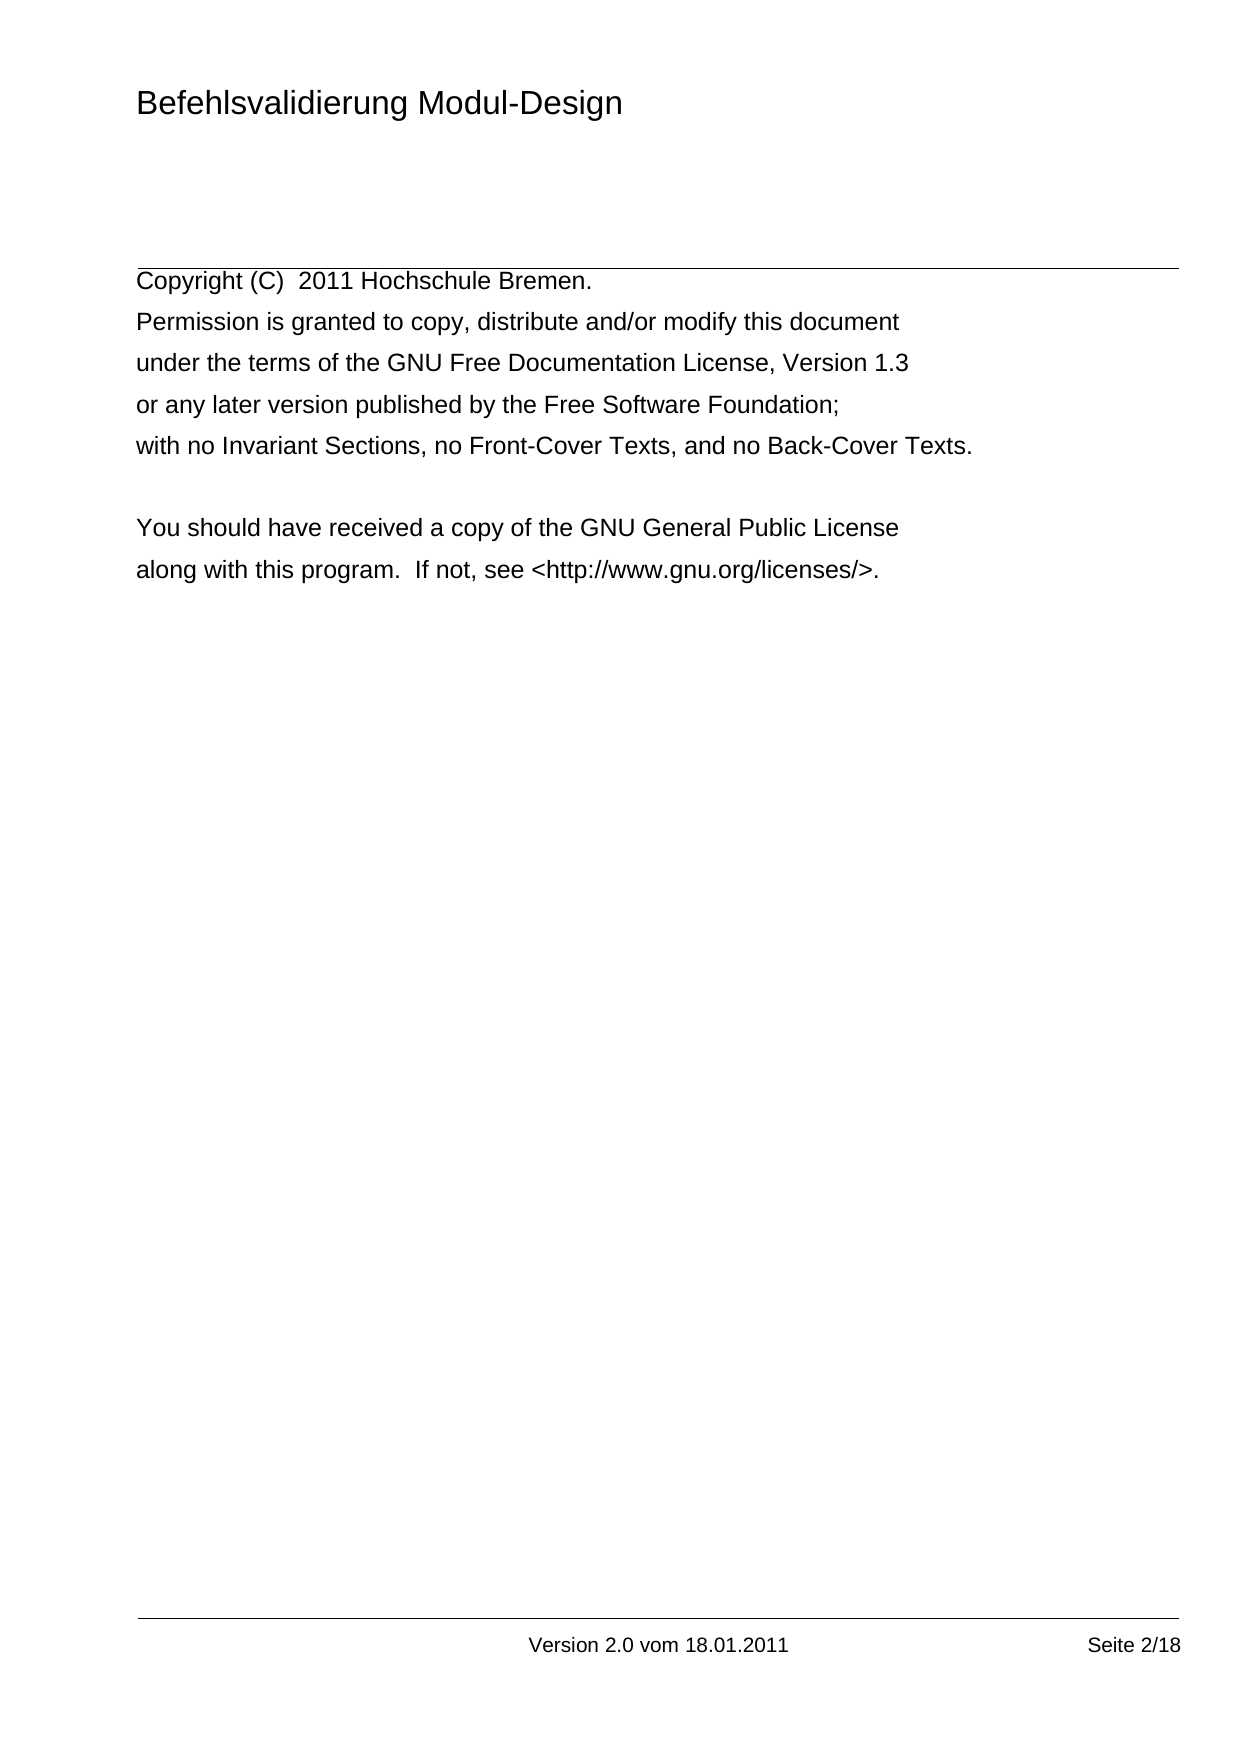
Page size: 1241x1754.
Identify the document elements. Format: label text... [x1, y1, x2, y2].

text along with this program. If not, see <http://www.gnu.org/licenses/>. [136, 554, 1181, 583]
text You should have received a copy of the GNU General Public License [136, 513, 1181, 542]
text Copyright (C) 2011 Hochschule Bremen. [279, 289, 1181, 294]
text Permission is granted to copy, distribute and/or modify this document [136, 307, 1181, 336]
text or any later version published by the Free Software Foundation; [136, 389, 1181, 418]
text under the terms of the GNU Free Documentation License, Version 1.3 [136, 348, 1181, 377]
text with no Invariant Sections, no Front-Cover Texts, and no Back-Cover Texts. [136, 431, 1181, 459]
